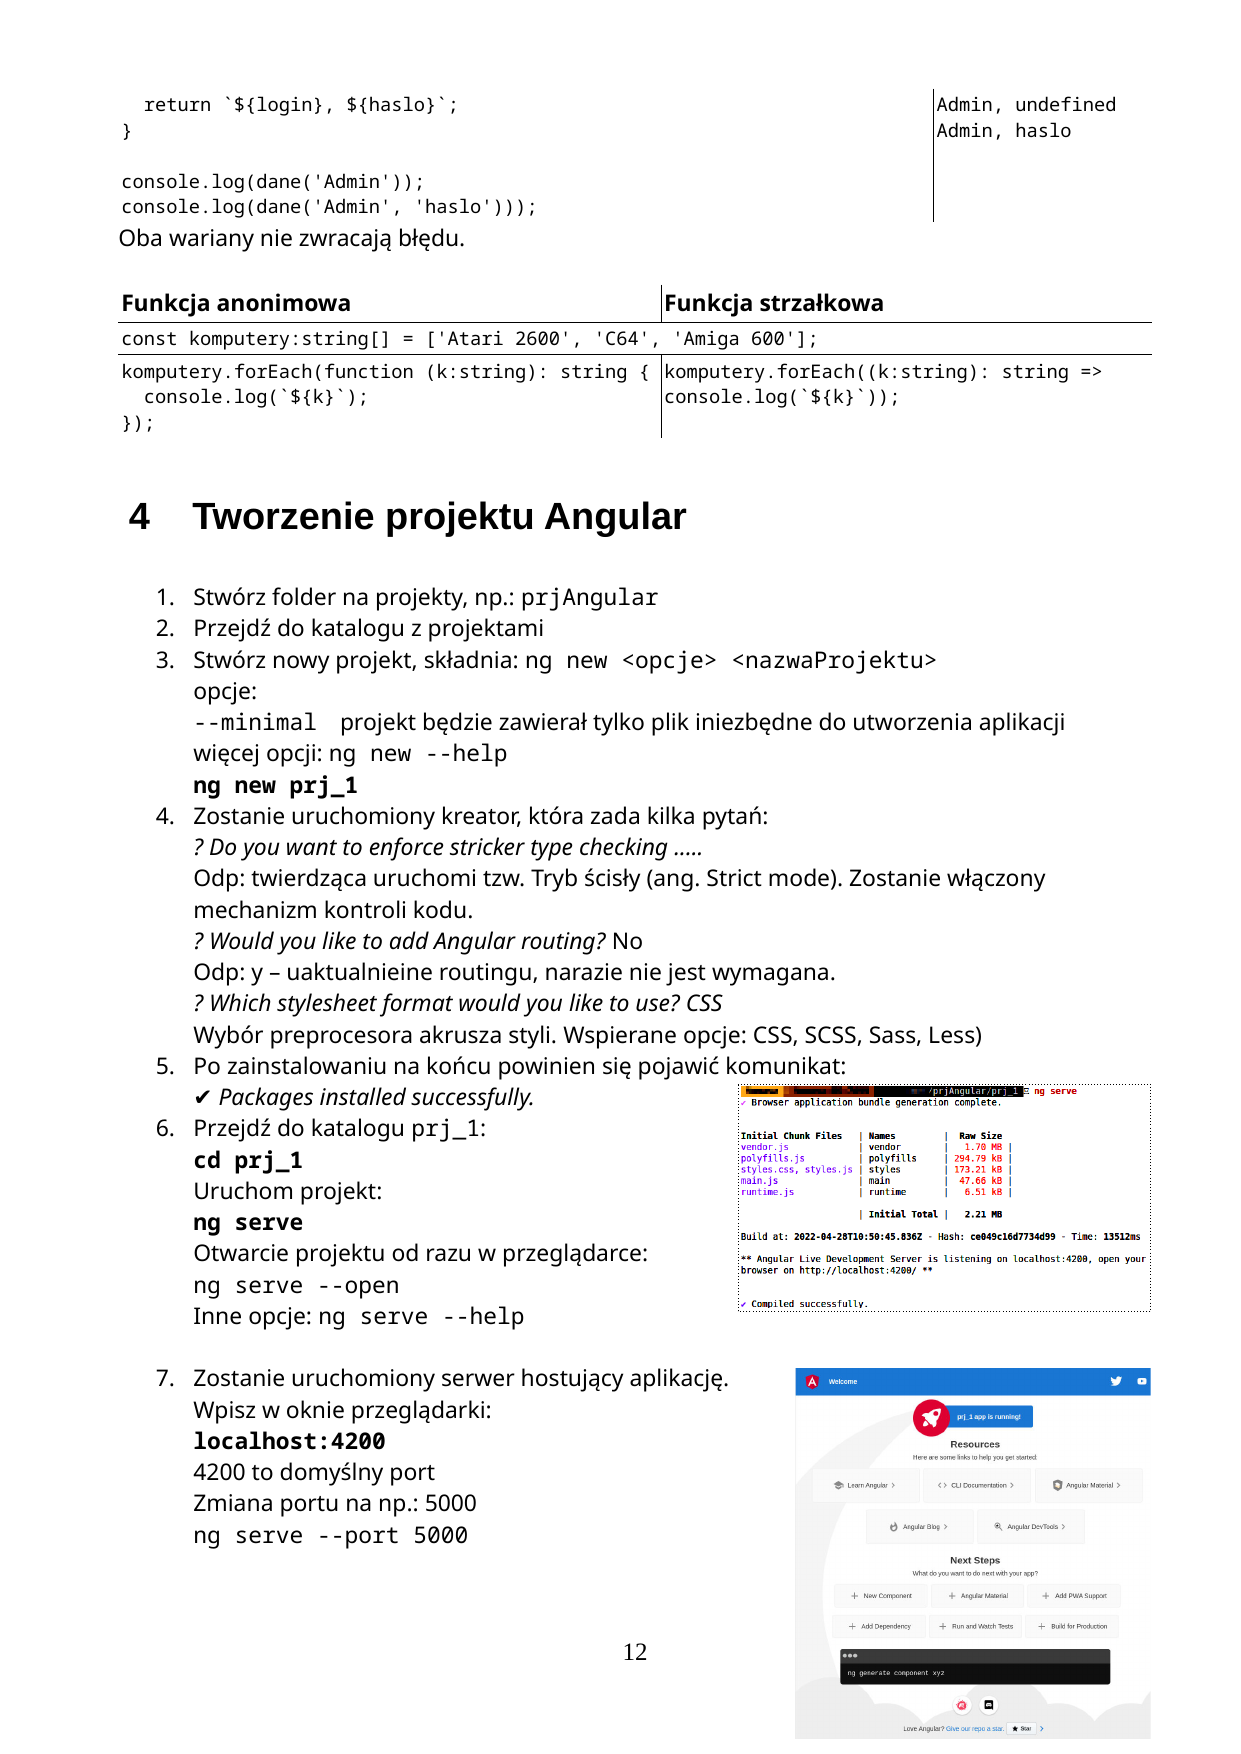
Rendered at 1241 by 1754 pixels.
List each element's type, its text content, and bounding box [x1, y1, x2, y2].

table_cell komputery.forEach(function (k:string): string { console.log(`${k}`); }); [118, 355, 661, 437]
list więcej opcji: ng new --help [156, 737, 1152, 768]
list --minimal projekt będzie zawierał tylko plik iniezbędne do utworzenia aplikacji [156, 706, 1152, 737]
list Uruchom projekt: [156, 1175, 738, 1206]
list Po zainstalowaniu na końcu powinien się pojawić komunikat: [156, 1050, 1152, 1081]
table_header return `${login}, ${haslo}`; } console.log(dane('Admin')); console.log(dane('Admin', 'haslo'))); [118, 89, 933, 222]
list 4200 to domyślny port [156, 1456, 795, 1487]
list Stwórz folder na projekty, np.: prjAngular [156, 581, 1152, 612]
text Oba wariany nie zwracają błędu. [118, 222, 1152, 253]
list ? Which stylesheet format would you like to use? CSS [156, 987, 1152, 1018]
subtitle Tworzenie projektu Angular [118, 494, 1152, 537]
list opcje: [156, 675, 1152, 706]
list Zmiana portu na np.: 5000 [156, 1487, 795, 1518]
table_cell const komputery:string[] = ['Atari 2600', 'C64', 'Amiga 600']; [118, 323, 1152, 354]
table_header Admin, undefined Admin, haslo [934, 89, 1152, 222]
list Przejdź do katalogu prj_1: [156, 1112, 738, 1143]
list Zostanie uruchomiony kreator, która zada kilka pytań: [156, 800, 1152, 831]
table_cell komputery.forEach((k:string): string => console.log(`${k}`)); [662, 355, 1152, 437]
list ? Would you like to add Angular routing? No [156, 925, 1152, 956]
table_header Funkcja anonimowa [118, 285, 661, 322]
list Odp: twierdząca uruchomi tzw. Tryb ścisły (ang. Strict mode). Zostanie włączony mechanizm kontroli kodu. [156, 862, 1152, 925]
list localhost:4200 [156, 1425, 795, 1456]
list ng serve [156, 1206, 738, 1237]
list Przejdź do katalogu z projektami [156, 612, 1152, 643]
list Otwarcie projektu od razu w przeglądarce: [156, 1237, 738, 1268]
list Stwórz nowy projekt, składnia: ng new <opcje> <nazwaProjektu> [156, 643, 1152, 675]
list ng new prj_1 [156, 768, 1152, 800]
list Wybór preprocesora akrusza styli. Wspierane opcje: CSS, SCSS, Sass, Less) [156, 1018, 1152, 1050]
table_header Funkcja strzałkowa [662, 285, 1152, 322]
list ng serve --open [156, 1268, 738, 1300]
list Odp: y – uaktualnieine routingu, narazie nie jest wymagana. [156, 956, 1152, 987]
list ✔ Packages installed successfully. [156, 1081, 1152, 1311]
list ? Do you want to enforce stricker type checking ..... [156, 831, 1152, 862]
list ng serve --port 5000 [156, 1518, 795, 1550]
picture [740, 1086, 1148, 1308]
list cd prj_1 [156, 1143, 738, 1175]
list Zostanie uruchomiony serwer hostujący aplikację. Wpisz w oknie przeglądarki: [156, 1362, 1152, 1425]
list Inne opcje: ng serve --help [156, 1300, 1152, 1331]
picture [795, 1368, 1151, 1739]
